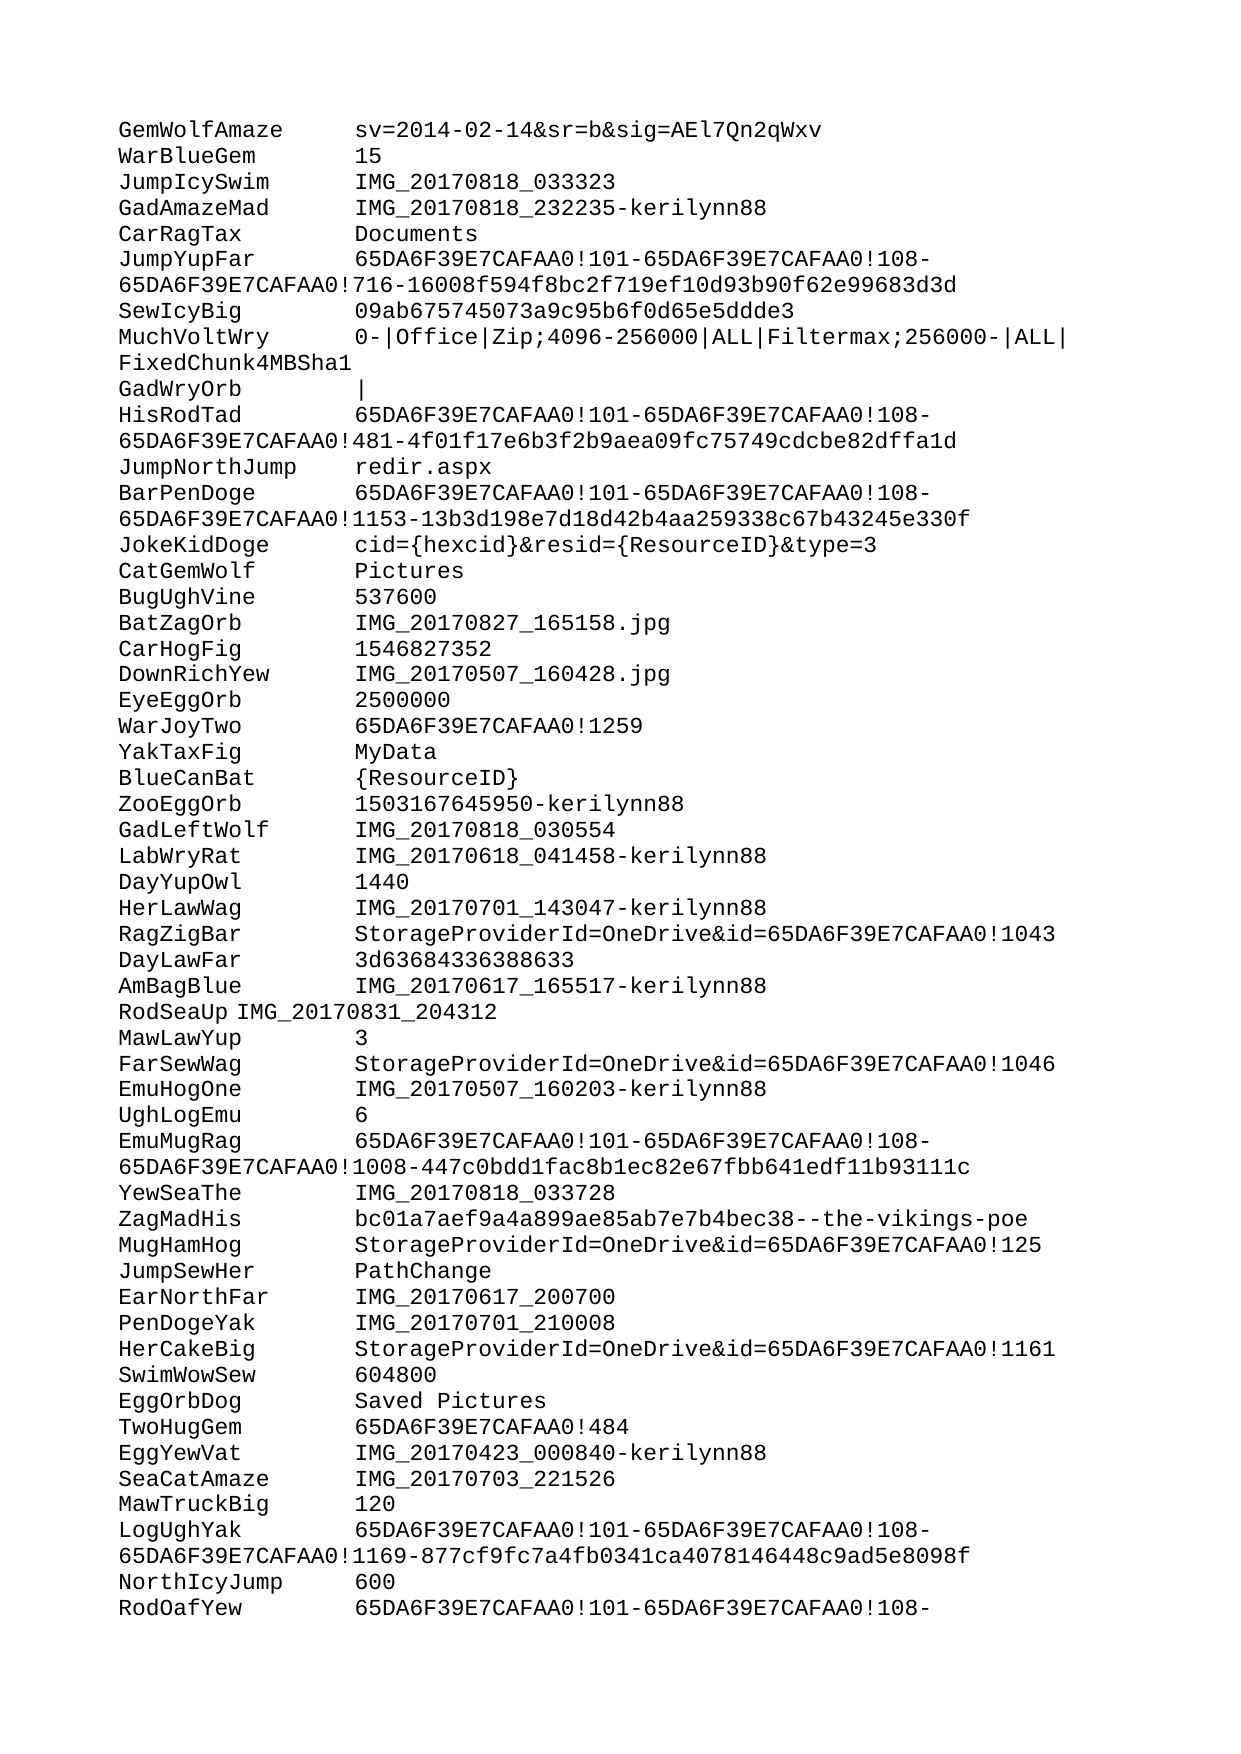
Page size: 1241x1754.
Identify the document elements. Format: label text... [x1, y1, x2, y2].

text GemWolfAmaze sv=2014-02-14&sr=b&sig=AEl7Qn2qWxv [118, 118, 1122, 144]
text AmBagBlue IMG_20170617_165517-kerilynn88 [118, 974, 1122, 1000]
text JumpIcySwim IMG_20170818_033323 [118, 170, 1122, 196]
text EyeEggOrb 2500000 [118, 689, 1122, 715]
text CarHogFig 1546827352 [118, 637, 1122, 663]
text YakTaxFig MyData [118, 741, 1122, 767]
text EggOrbDog Saved Pictures [118, 1389, 1122, 1415]
text BatZagOrb IMG_20170827_165158.jpg [118, 611, 1122, 637]
text MawTruckBig 120 [118, 1493, 1122, 1519]
text HerLawWag IMG_20170701_143047-kerilynn88 [118, 896, 1122, 922]
text UghLogEmu 6 [118, 1104, 1122, 1130]
text TwoHugGem 65DA6F39E7CAFAA0!484 [118, 1415, 1122, 1441]
text HerCakeBig StorageProviderId=OneDrive&id=65DA6F39E7CAFAA0!1161 [118, 1337, 1122, 1363]
text YewSeaThe IMG_20170818_033728 [118, 1182, 1122, 1207]
text MugHamHog StorageProviderId=OneDrive&id=65DA6F39E7CAFAA0!125 [118, 1233, 1122, 1259]
text CarRagTax Documents [118, 222, 1122, 248]
text BugUghVine 537600 [118, 585, 1122, 611]
text JokeKidDoge cid={hexcid}&resid={ResourceID}&type=3 [118, 533, 1122, 559]
text ZagMadHis bc01a7aef9a4a899ae85ab7e7b4bec38--the-vikings-poe [118, 1207, 1122, 1233]
text EmuMugRag 65DA6F39E7CAFAA0!101-65DA6F39E7CAFAA0!108-65DA6F39E7CAFAA0!1008-447c0bdd1fac8b1ec82e67fbb641edf11b93111c [118, 1130, 1122, 1182]
text MawLawYup 3 [118, 1026, 1122, 1052]
text PenDogeYak IMG_20170701_210008 [118, 1311, 1122, 1337]
text JumpYupFar 65DA6F39E7CAFAA0!101-65DA6F39E7CAFAA0!108-65DA6F39E7CAFAA0!716-16008f594f8bc2f719ef10d93b90f62e99683d3d [118, 248, 1122, 300]
text RagZigBar StorageProviderId=OneDrive&id=65DA6F39E7CAFAA0!1043 [118, 922, 1122, 948]
text WarBlueGem 15 [118, 144, 1122, 170]
text GadLeftWolf IMG_20170818_030554 [118, 818, 1122, 844]
text DownRichYew IMG_20170507_160428.jpg [118, 663, 1122, 689]
text WarJoyTwo 65DA6F39E7CAFAA0!1259 [118, 715, 1122, 741]
text EmuHogOne IMG_20170507_160203-kerilynn88 [118, 1078, 1122, 1104]
text JumpSewHer PathChange [118, 1259, 1122, 1285]
text HisRodTad 65DA6F39E7CAFAA0!101-65DA6F39E7CAFAA0!108-65DA6F39E7CAFAA0!481-4f01f17e6b3f2b9aea09fc75749cdcbe82dffa1d [118, 403, 1122, 455]
text FarSewWag StorageProviderId=OneDrive&id=65DA6F39E7CAFAA0!1046 [118, 1052, 1122, 1078]
text LogUghYak 65DA6F39E7CAFAA0!101-65DA6F39E7CAFAA0!108-65DA6F39E7CAFAA0!1169-877cf9fc7a4fb0341ca4078146448c9ad5e8098f [118, 1519, 1122, 1571]
text DayLawFar 3d63684336388633 [118, 948, 1122, 974]
text SwimWowSew 604800 [118, 1363, 1122, 1389]
text NorthIcyJump 600 [118, 1571, 1122, 1597]
text SeaCatAmaze IMG_20170703_221526 [118, 1467, 1122, 1493]
text EggYewVat IMG_20170423_000840-kerilynn88 [118, 1441, 1122, 1467]
text BarPenDoge 65DA6F39E7CAFAA0!101-65DA6F39E7CAFAA0!108-65DA6F39E7CAFAA0!1153-13b3d198e7d18d42b4aa259338c67b43245e330f [118, 481, 1122, 533]
text GadAmazeMad IMG_20170818_232235-kerilynn88 [118, 196, 1122, 222]
text BlueCanBat {ResourceID} [118, 767, 1122, 792]
text GadWryOrb | [118, 377, 1122, 403]
text LabWryRat IMG_20170618_041458-kerilynn88 [118, 844, 1122, 870]
text SewIcyBig 09ab675745073a9c95b6f0d65e5ddde3 [118, 300, 1122, 326]
text JumpNorthJump redir.aspx [118, 455, 1122, 481]
text DayYupOwl 1440 [118, 870, 1122, 896]
text EarNorthFar IMG_20170617_200700 [118, 1285, 1122, 1311]
text RodOafYew 65DA6F39E7CAFAA0!101-65DA6F39E7CAFAA0!108- [118, 1597, 1122, 1622]
text RodSeaUp IMG_20170831_204312 [118, 1000, 1122, 1026]
text ZooEggOrb 1503167645950-kerilynn88 [118, 792, 1122, 818]
text MuchVoltWry 0-|Office|Zip;4096-256000|ALL|Filtermax;256000-|ALL|FixedChunk4MBSha1 [118, 326, 1122, 377]
text CatGemWolf Pictures [118, 559, 1122, 585]
